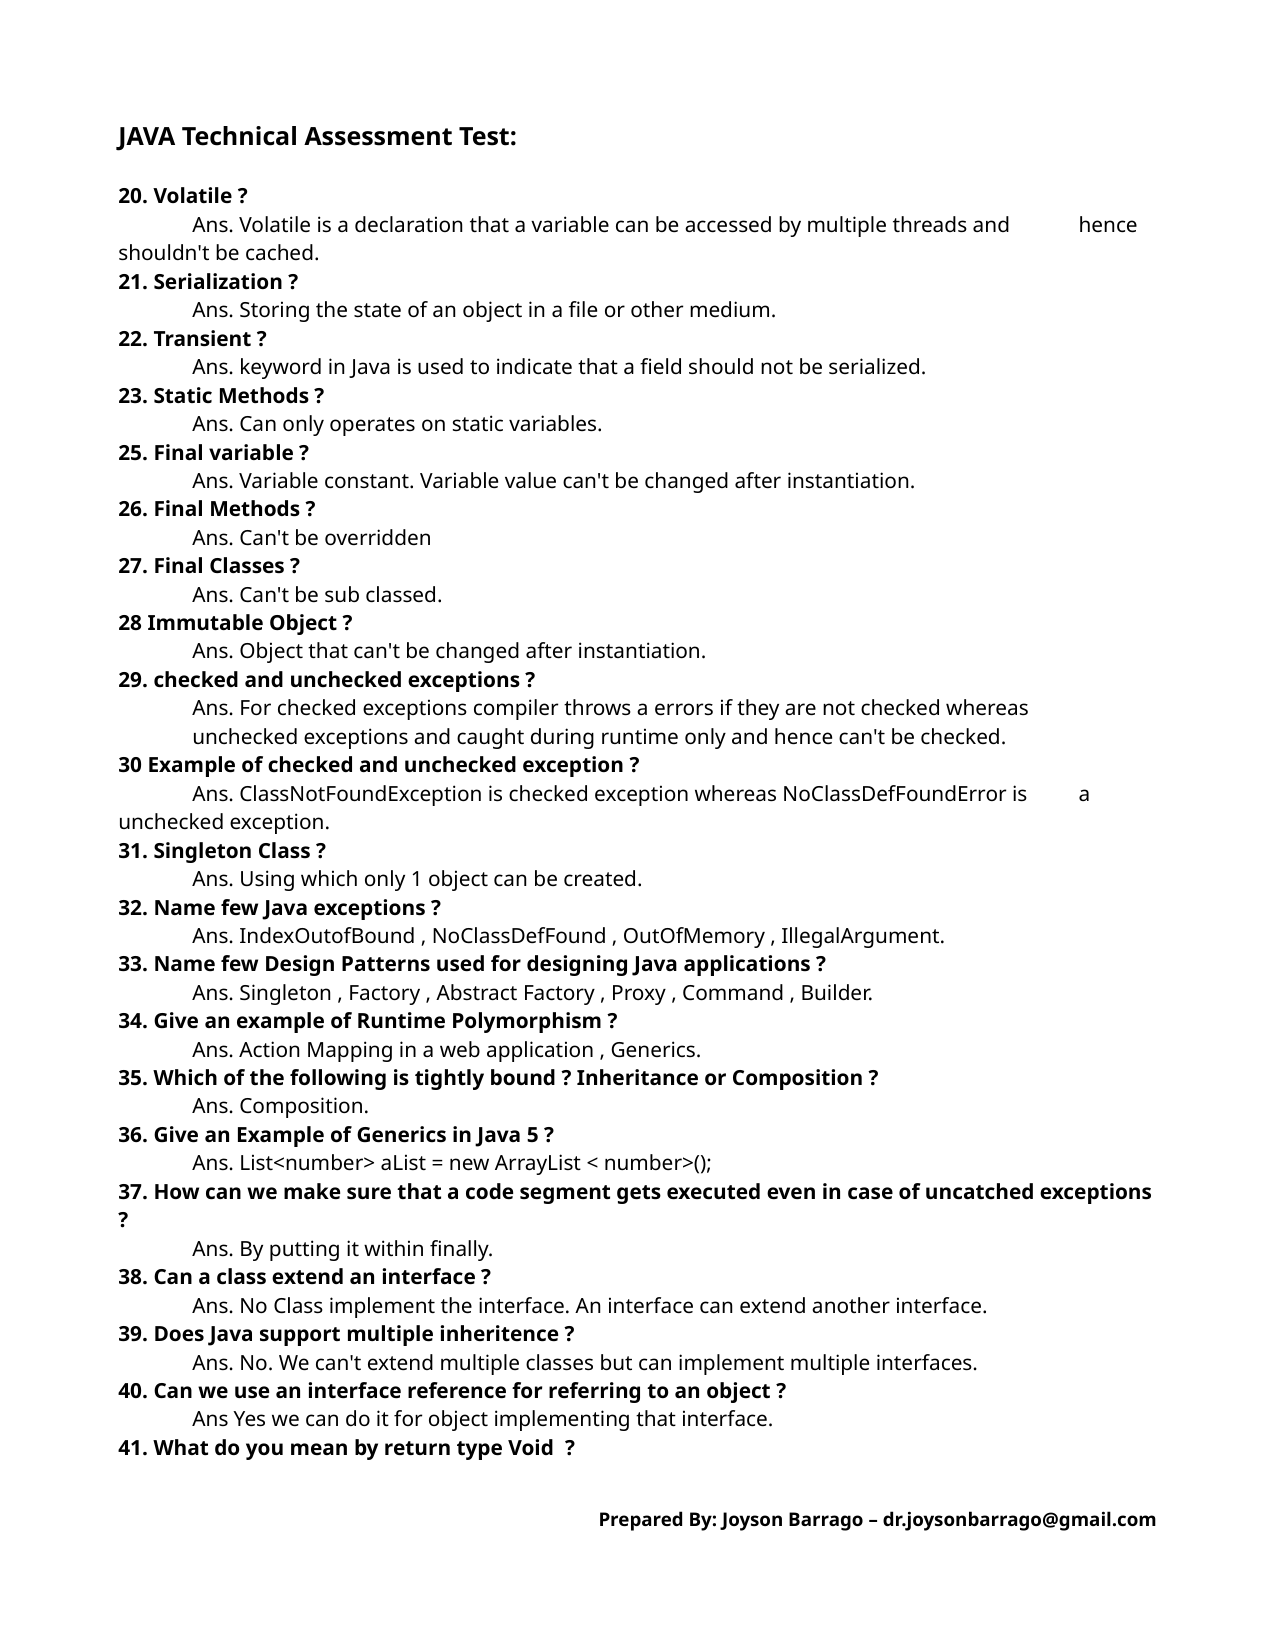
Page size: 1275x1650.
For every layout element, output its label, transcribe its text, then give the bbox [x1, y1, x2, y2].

text 20. Volatile ? Ans. Volatile is a declaration that a variable can be accessed by multiple threads and hence shouldn't be cached. 21. Serialization ? Ans. Storing the state of an object in a file or other medium. 22. Transient ? Ans. keyword in Java is used to indicate that a field should not be serialized. 23. Static Methods ? Ans. Can only operates on static variables. 25. Final variable ? Ans. Variable constant. Variable value can't be changed after instantiation. 26. Final Methods ? Ans. Can't be overridden 27. Final Classes ? Ans. Can't be sub classed. 28 Immutable Object ? Ans. Object that can't be changed after instantiation. 29. checked and unchecked exceptions ? Ans. For checked exceptions compiler throws a errors if they are not checked whereas unchecked exceptions and caught during runtime only and hence can't be checked. 30 Example of checked and unchecked exception ? Ans. ClassNotFoundException is checked exception whereas NoClassDefFoundError is a unchecked exception. 31. Singleton Class ? Ans. Using which only 1 object can be created. 32. Name few Java exceptions ? Ans. IndexOutofBound , NoClassDefFound , OutOfMemory , IllegalArgument. 33. Name few Design Patterns used for designing Java applications ? Ans. Singleton , Factory , Abstract Factory , Proxy , Command , Builder. 34. Give an example of Runtime Polymorphism ? Ans. Action Mapping in a web application , Generics. 35. Which of the following is tightly bound ? Inheritance or Composition ? Ans. Composition. 36. Give an Example of Generics in Java 5 ? Ans. List<number> aList = new ArrayList < number>(); 37. How can we make sure that a code segment gets executed even in case of uncatched exceptions ? Ans. By putting it within finally. 38. Can a class extend an interface ? Ans. No Class implement the interface. An interface can extend another interface. 39. Does Java support multiple inheritence ? Ans. No. We can't extend multiple classes but can implement multiple interfaces. 40. Can we use an interface reference for referring to an object ? Ans Yes we can do it for object implementing that interface. 41. What do you mean by return type Void ? [118, 182, 1157, 1461]
